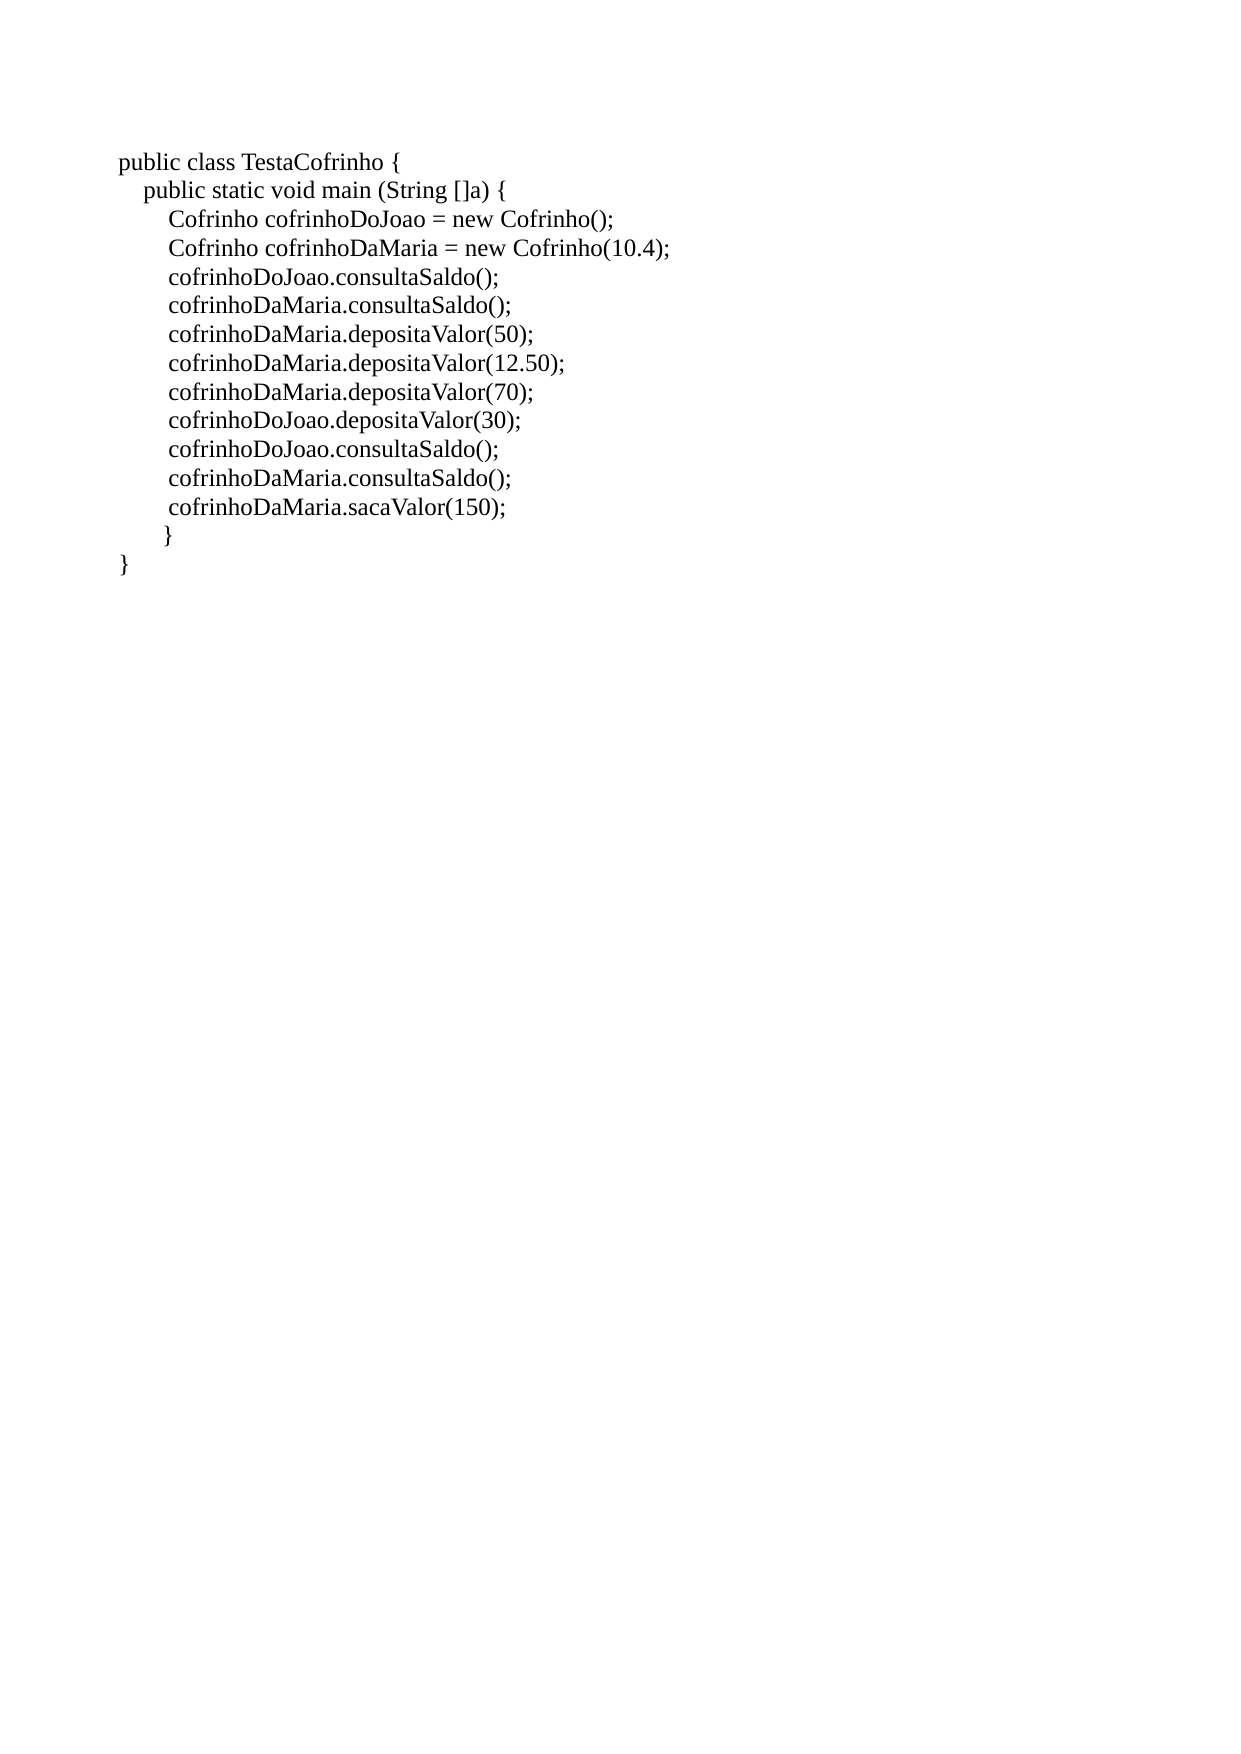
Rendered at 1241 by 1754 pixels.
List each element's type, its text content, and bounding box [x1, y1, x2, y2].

text cofrinhoDaMaria.consultaSaldo(); [118, 463, 1122, 492]
text Cofrinho cofrinhoDoJoao = new Cofrinho(); [118, 204, 1122, 233]
text Cofrinho cofrinhoDaMaria = new Cofrinho(10.4); [118, 233, 1122, 262]
text public class TestaCofrinho { [118, 147, 1122, 176]
text } [118, 549, 1122, 578]
text cofrinhoDaMaria.depositaValor(12.50); [118, 348, 1122, 377]
text cofrinhoDoJoao.consultaSaldo(); [118, 434, 1122, 463]
text cofrinhoDaMaria.depositaValor(50); [118, 319, 1122, 348]
text cofrinhoDoJoao.depositaValor(30); [118, 406, 1122, 434]
text public static void main (String []a) { [118, 176, 1122, 204]
text } [118, 521, 1122, 549]
text cofrinhoDaMaria.consultaSaldo(); [118, 291, 1122, 319]
text cofrinhoDoJoao.consultaSaldo(); [118, 262, 1122, 291]
text cofrinhoDaMaria.sacaValor(150); [118, 492, 1122, 521]
text cofrinhoDaMaria.depositaValor(70); [118, 377, 1122, 406]
